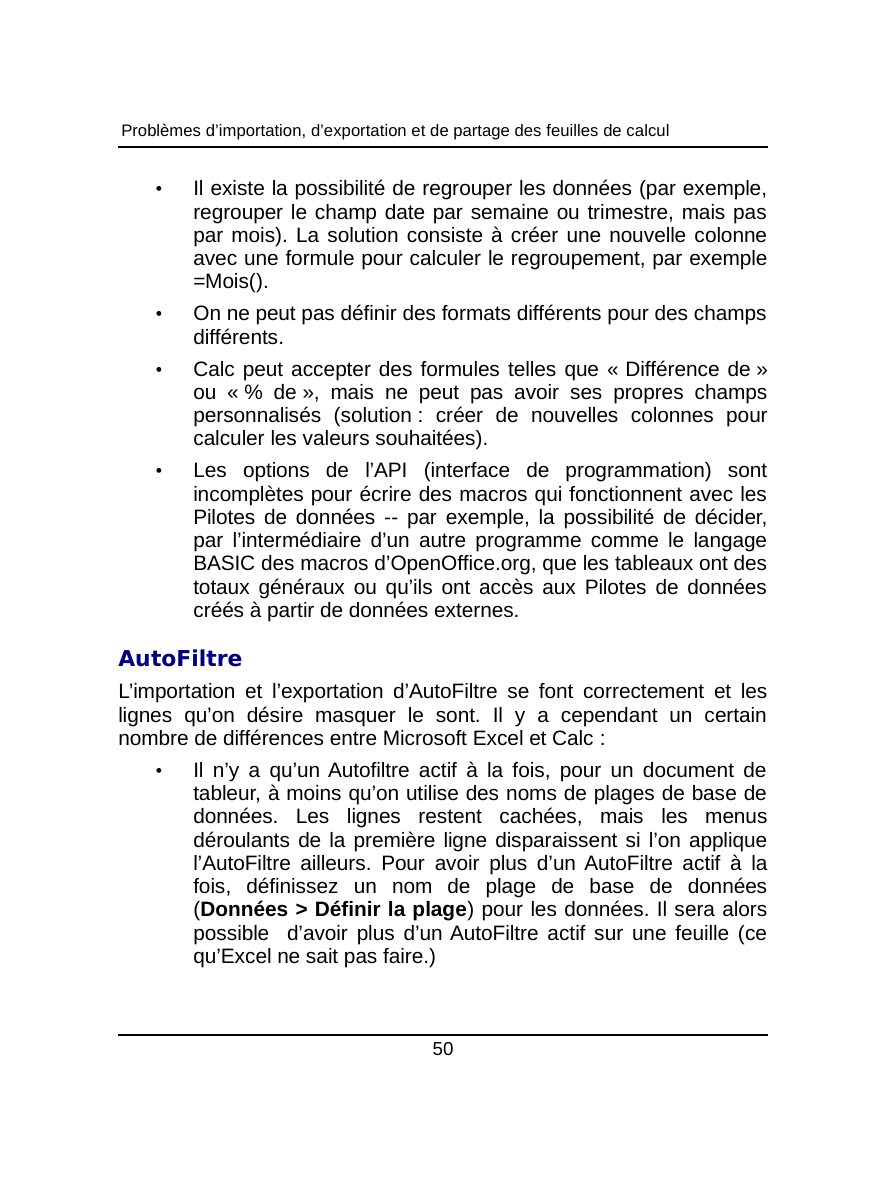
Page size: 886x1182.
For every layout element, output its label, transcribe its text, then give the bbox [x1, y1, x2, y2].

subtitle AutoFiltre [118, 645, 768, 671]
list Calc peut accepter des formules telles que « Différence de » ou « % de », mais ne peut pas avoir ses propres champs personnalisés (solution : créer de nouvelles colonnes pour calculer les valeurs souhaitées). [156, 357, 768, 450]
list On ne peut pas définir des formats différents pour des champs différents. [156, 302, 768, 348]
list Il n’y a qu’un Autofiltre actif à la fois, pour un document de tableur, à moins qu’on utilise des noms de plages de base de données. Les lignes restent cachées, mais les menus déroulants de la première ligne disparaissent si l’on applique l’AutoFiltre ailleurs. Pour avoir plus d’un AutoFiltre actif à la fois, définissez un nom de plage de base de données (Données > Définir la plage) pour les données. Il sera alors possible d’avoir plus d’un AutoFiltre actif sur une feuille (ce qu’Excel ne sait pas faire.) [156, 758, 768, 968]
list Les options de l’API (interface de programmation) sont incomplètes pour écrire des macros qui fonctionnent avec les Pilotes de données -- par exemple, la possibilité de décider, par l’intermédiaire d’un autre programme comme le langage BASIC des macros d’OpenOffice.org, que les tableaux ont des totaux généraux ou qu’ils ont accès aux Pilotes de données créés à partir de données externes. [156, 459, 768, 622]
text L’importation et l’exportation d’AutoFiltre se font correctement et les lignes qu’on désire masquer le sont. Il y a cependant un certain nombre de différences entre Microsoft Excel et Calc : [118, 680, 768, 750]
list Il existe la possibilité de regrouper les données (par exemple, regrouper le champ date par semaine ou trimestre, mais pas par mois). La solution consiste à créer une nouvelle colonne avec une formule pour calculer le regroupement, par exemple =Mois(). [156, 177, 768, 293]
